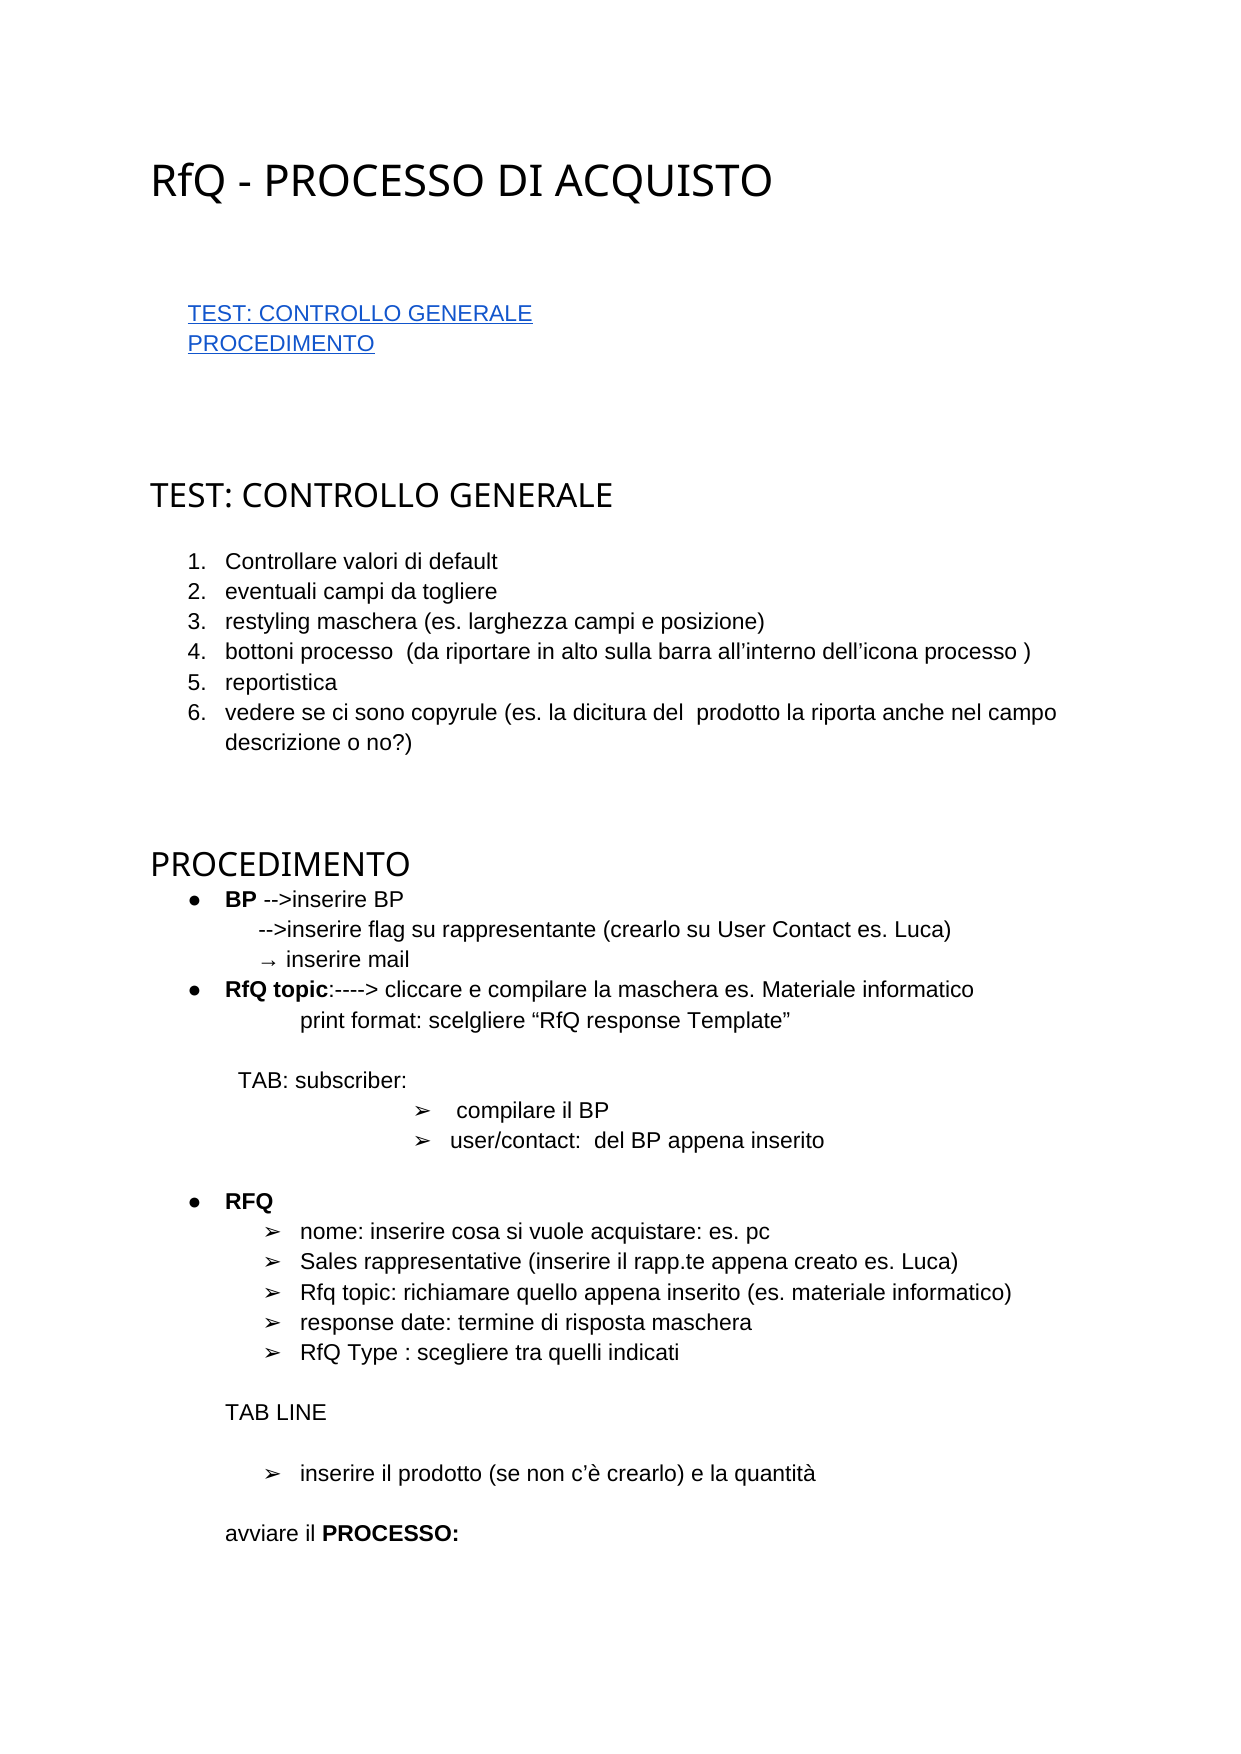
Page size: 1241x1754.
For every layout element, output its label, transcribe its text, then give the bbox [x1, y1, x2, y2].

list BP -->inserire BP [187, 886, 1090, 912]
list user/contact: del BP appena inserito [412, 1127, 1090, 1154]
list eventuali campi da togliere [187, 578, 1090, 604]
text → inserire mail [150, 946, 1090, 973]
list Rfq topic: richiamare quello appena inserito (es. materiale informatico) [262, 1278, 1090, 1305]
text TAB LINE [150, 1399, 1090, 1426]
text print format: scelgliere “RfQ response Template” [300, 1007, 1090, 1033]
list nome: inserire cosa si vuole acquistare: es. pc [262, 1218, 1090, 1244]
list RfQ Type : scegliere tra quelli indicati [262, 1339, 1090, 1365]
list reportistica [187, 668, 1090, 695]
list inserire il prodotto (se non c’è crearlo) e la quantità [262, 1460, 1090, 1486]
list RFQ [187, 1188, 1090, 1214]
list bottoni processo (da riportare in alto sulla barra all’interno dell’icona processo ) [187, 638, 1090, 665]
subtitle PROCEDIMENTO [150, 840, 1090, 886]
text -->inserire flag su rappresentante (crearlo su User Contact es. Luca) [150, 916, 1090, 942]
text avviare il PROCESSO: [150, 1520, 1090, 1547]
title RfQ - PROCESSO DI ACQUISTO [150, 150, 1090, 209]
text TAB: subscriber: [225, 1067, 1090, 1093]
list vedere se ci sono copyrule (es. la dicitura del prodotto la riporta anche nel campo descrizione o no?) [187, 699, 1090, 755]
text PROCEDIMENTO [187, 330, 1090, 357]
text TEST: CONTROLLO GENERALE [187, 300, 1090, 327]
list RfQ topic:----> cliccare e compilare la maschera es. Materiale informatico [187, 976, 1090, 1003]
list response date: termine di risposta maschera [262, 1309, 1090, 1335]
list Sales rappresentative (inserire il rapp.te appena creato es. Luca) [262, 1248, 1090, 1275]
subtitle TEST: CONTROLLO GENERALE [150, 472, 1090, 517]
list restyling maschera (es. larghezza campi e posizione) [187, 608, 1090, 634]
list Controllare valori di default [187, 548, 1090, 574]
list compilare il BP [412, 1097, 1090, 1124]
